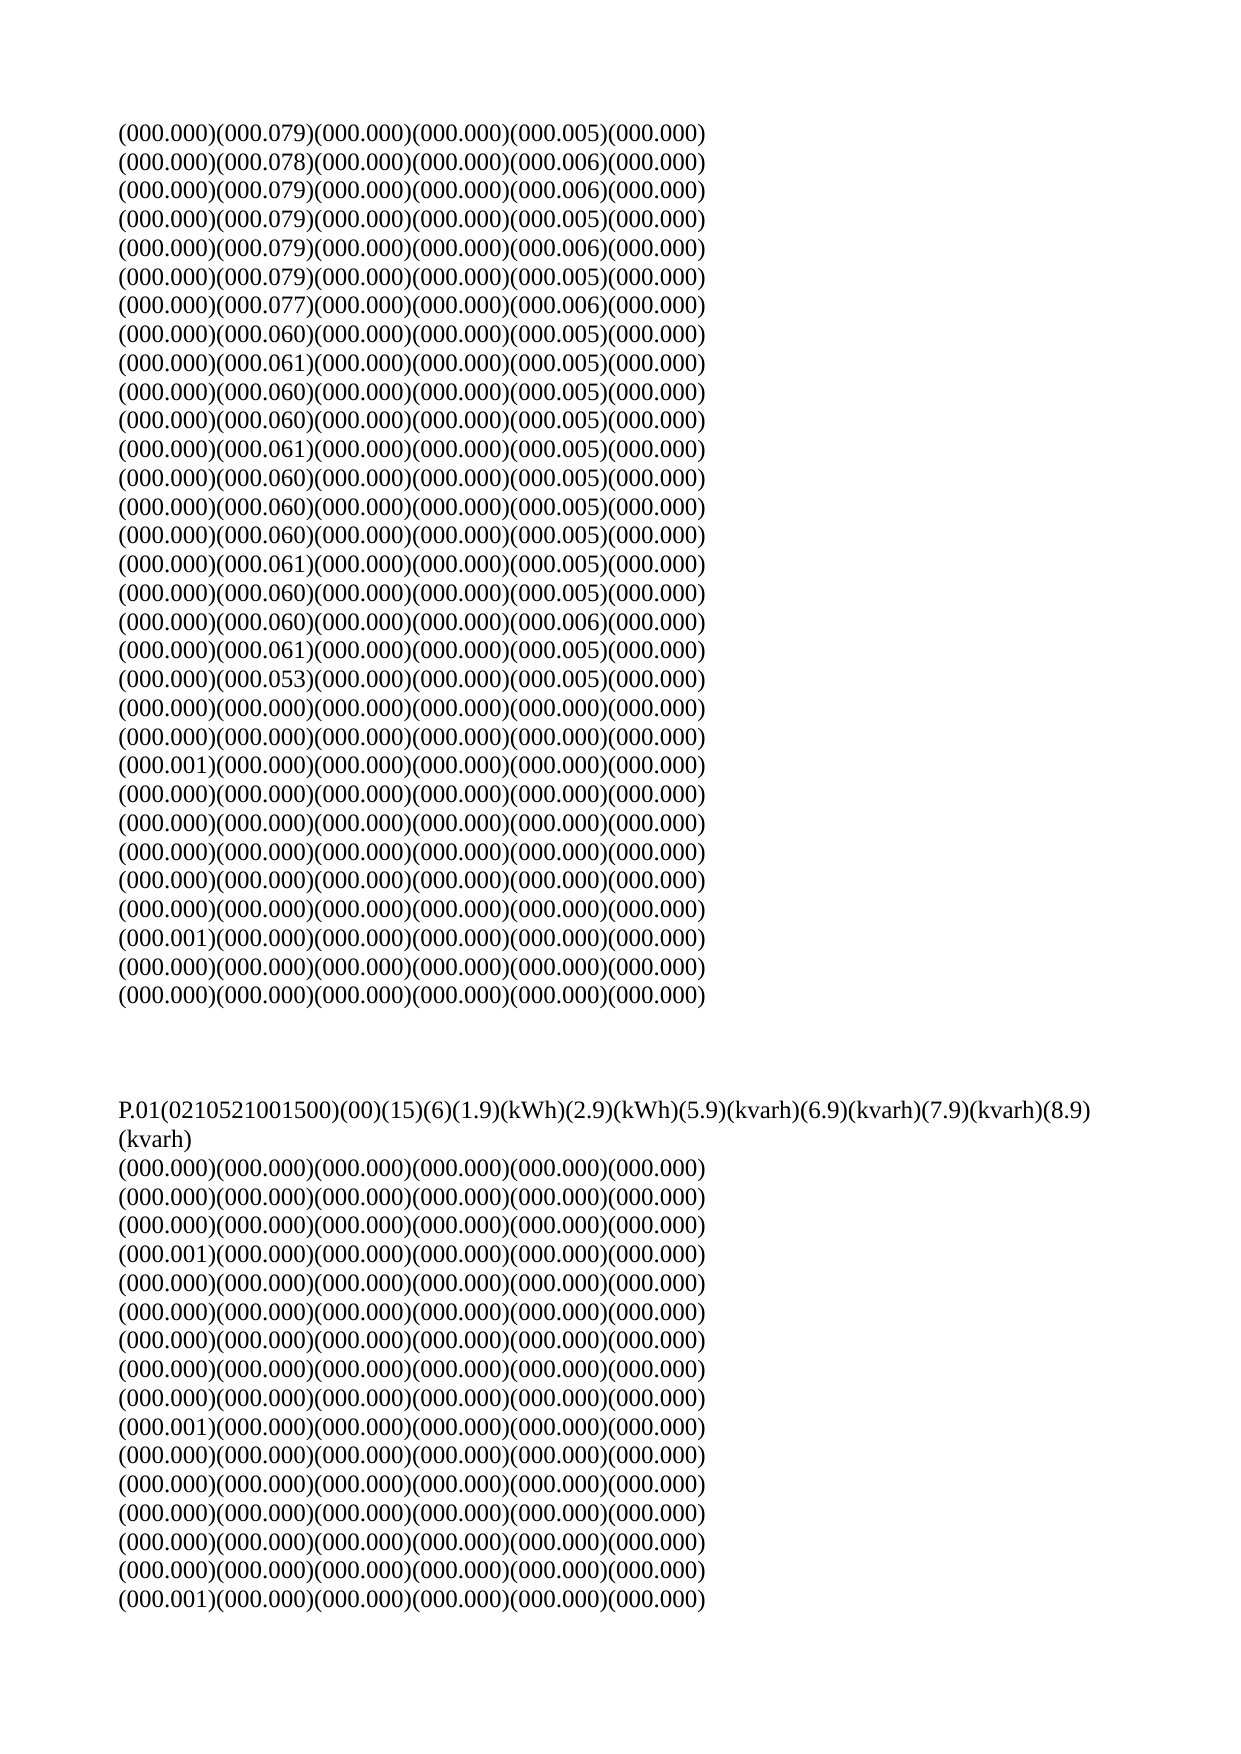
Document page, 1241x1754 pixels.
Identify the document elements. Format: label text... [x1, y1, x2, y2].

text (000.000)(000.000)(000.000)(000.000)(000.000)(000.000) [118, 1153, 1122, 1182]
text (000.000)(000.000)(000.000)(000.000)(000.000)(000.000) [118, 693, 1122, 722]
text (000.000)(000.079)(000.000)(000.000)(000.005)(000.000) [118, 118, 1122, 147]
text (000.000)(000.079)(000.000)(000.000)(000.005)(000.000) [118, 262, 1122, 291]
text (000.000)(000.079)(000.000)(000.000)(000.006)(000.000) [118, 176, 1122, 204]
text (000.000)(000.000)(000.000)(000.000)(000.000)(000.000) [118, 1498, 1122, 1527]
text (000.000)(000.000)(000.000)(000.000)(000.000)(000.000) [118, 808, 1122, 837]
text (000.000)(000.079)(000.000)(000.000)(000.006)(000.000) [118, 233, 1122, 262]
text (000.000)(000.060)(000.000)(000.000)(000.005)(000.000) [118, 463, 1122, 492]
text (000.000)(000.060)(000.000)(000.000)(000.005)(000.000) [118, 521, 1122, 549]
text P.01(0210521001500)(00)(15)(6)(1.9)(kWh)(2.9)(kWh)(5.9)(kvarh)(6.9)(kvarh)(7.9)(kvarh)(8.9)(kvarh) [118, 1096, 1122, 1153]
text (000.000)(000.000)(000.000)(000.000)(000.000)(000.000) [118, 981, 1122, 1009]
text (000.000)(000.079)(000.000)(000.000)(000.005)(000.000) [118, 204, 1122, 233]
text (000.001)(000.000)(000.000)(000.000)(000.000)(000.000) [118, 1412, 1122, 1441]
text (000.000)(000.000)(000.000)(000.000)(000.000)(000.000) [118, 1268, 1122, 1297]
text (000.000)(000.000)(000.000)(000.000)(000.000)(000.000) [118, 1383, 1122, 1412]
text (000.000)(000.000)(000.000)(000.000)(000.000)(000.000) [118, 894, 1122, 923]
text (000.000)(000.000)(000.000)(000.000)(000.000)(000.000) [118, 837, 1122, 866]
text (000.001)(000.000)(000.000)(000.000)(000.000)(000.000) [118, 1584, 1122, 1613]
text (000.000)(000.060)(000.000)(000.000)(000.005)(000.000) [118, 319, 1122, 348]
text (000.001)(000.000)(000.000)(000.000)(000.000)(000.000) [118, 751, 1122, 779]
text (000.000)(000.060)(000.000)(000.000)(000.005)(000.000) [118, 578, 1122, 607]
text (000.000)(000.060)(000.000)(000.000)(000.006)(000.000) [118, 607, 1122, 636]
text (000.000)(000.000)(000.000)(000.000)(000.000)(000.000) [118, 722, 1122, 751]
text (000.000)(000.061)(000.000)(000.000)(000.005)(000.000) [118, 636, 1122, 664]
text (000.000)(000.000)(000.000)(000.000)(000.000)(000.000) [118, 779, 1122, 808]
text (000.001)(000.000)(000.000)(000.000)(000.000)(000.000) [118, 923, 1122, 952]
text (000.000)(000.000)(000.000)(000.000)(000.000)(000.000) [118, 1469, 1122, 1498]
text (000.000)(000.078)(000.000)(000.000)(000.006)(000.000) [118, 147, 1122, 176]
text (000.000)(000.061)(000.000)(000.000)(000.005)(000.000) [118, 549, 1122, 578]
text (000.000)(000.053)(000.000)(000.000)(000.005)(000.000) [118, 664, 1122, 693]
text (000.000)(000.000)(000.000)(000.000)(000.000)(000.000) [118, 1441, 1122, 1469]
text (000.000)(000.060)(000.000)(000.000)(000.005)(000.000) [118, 492, 1122, 521]
text (000.000)(000.061)(000.000)(000.000)(000.005)(000.000) [118, 348, 1122, 377]
text (000.000)(000.000)(000.000)(000.000)(000.000)(000.000) [118, 1556, 1122, 1584]
text (000.000)(000.077)(000.000)(000.000)(000.006)(000.000) [118, 291, 1122, 319]
text (000.000)(000.000)(000.000)(000.000)(000.000)(000.000) [118, 952, 1122, 981]
text (000.000)(000.061)(000.000)(000.000)(000.005)(000.000) [118, 434, 1122, 463]
text (000.001)(000.000)(000.000)(000.000)(000.000)(000.000) [118, 1239, 1122, 1268]
text (000.000)(000.000)(000.000)(000.000)(000.000)(000.000) [118, 1182, 1122, 1211]
text (000.000)(000.000)(000.000)(000.000)(000.000)(000.000) [118, 866, 1122, 894]
text (000.000)(000.060)(000.000)(000.000)(000.005)(000.000) [118, 377, 1122, 406]
text (000.000)(000.000)(000.000)(000.000)(000.000)(000.000) [118, 1527, 1122, 1556]
text (000.000)(000.000)(000.000)(000.000)(000.000)(000.000) [118, 1297, 1122, 1326]
text (000.000)(000.060)(000.000)(000.000)(000.005)(000.000) [118, 406, 1122, 434]
text (000.000)(000.000)(000.000)(000.000)(000.000)(000.000) [118, 1326, 1122, 1354]
text (000.000)(000.000)(000.000)(000.000)(000.000)(000.000) [118, 1211, 1122, 1239]
text (000.000)(000.000)(000.000)(000.000)(000.000)(000.000) [118, 1354, 1122, 1383]
